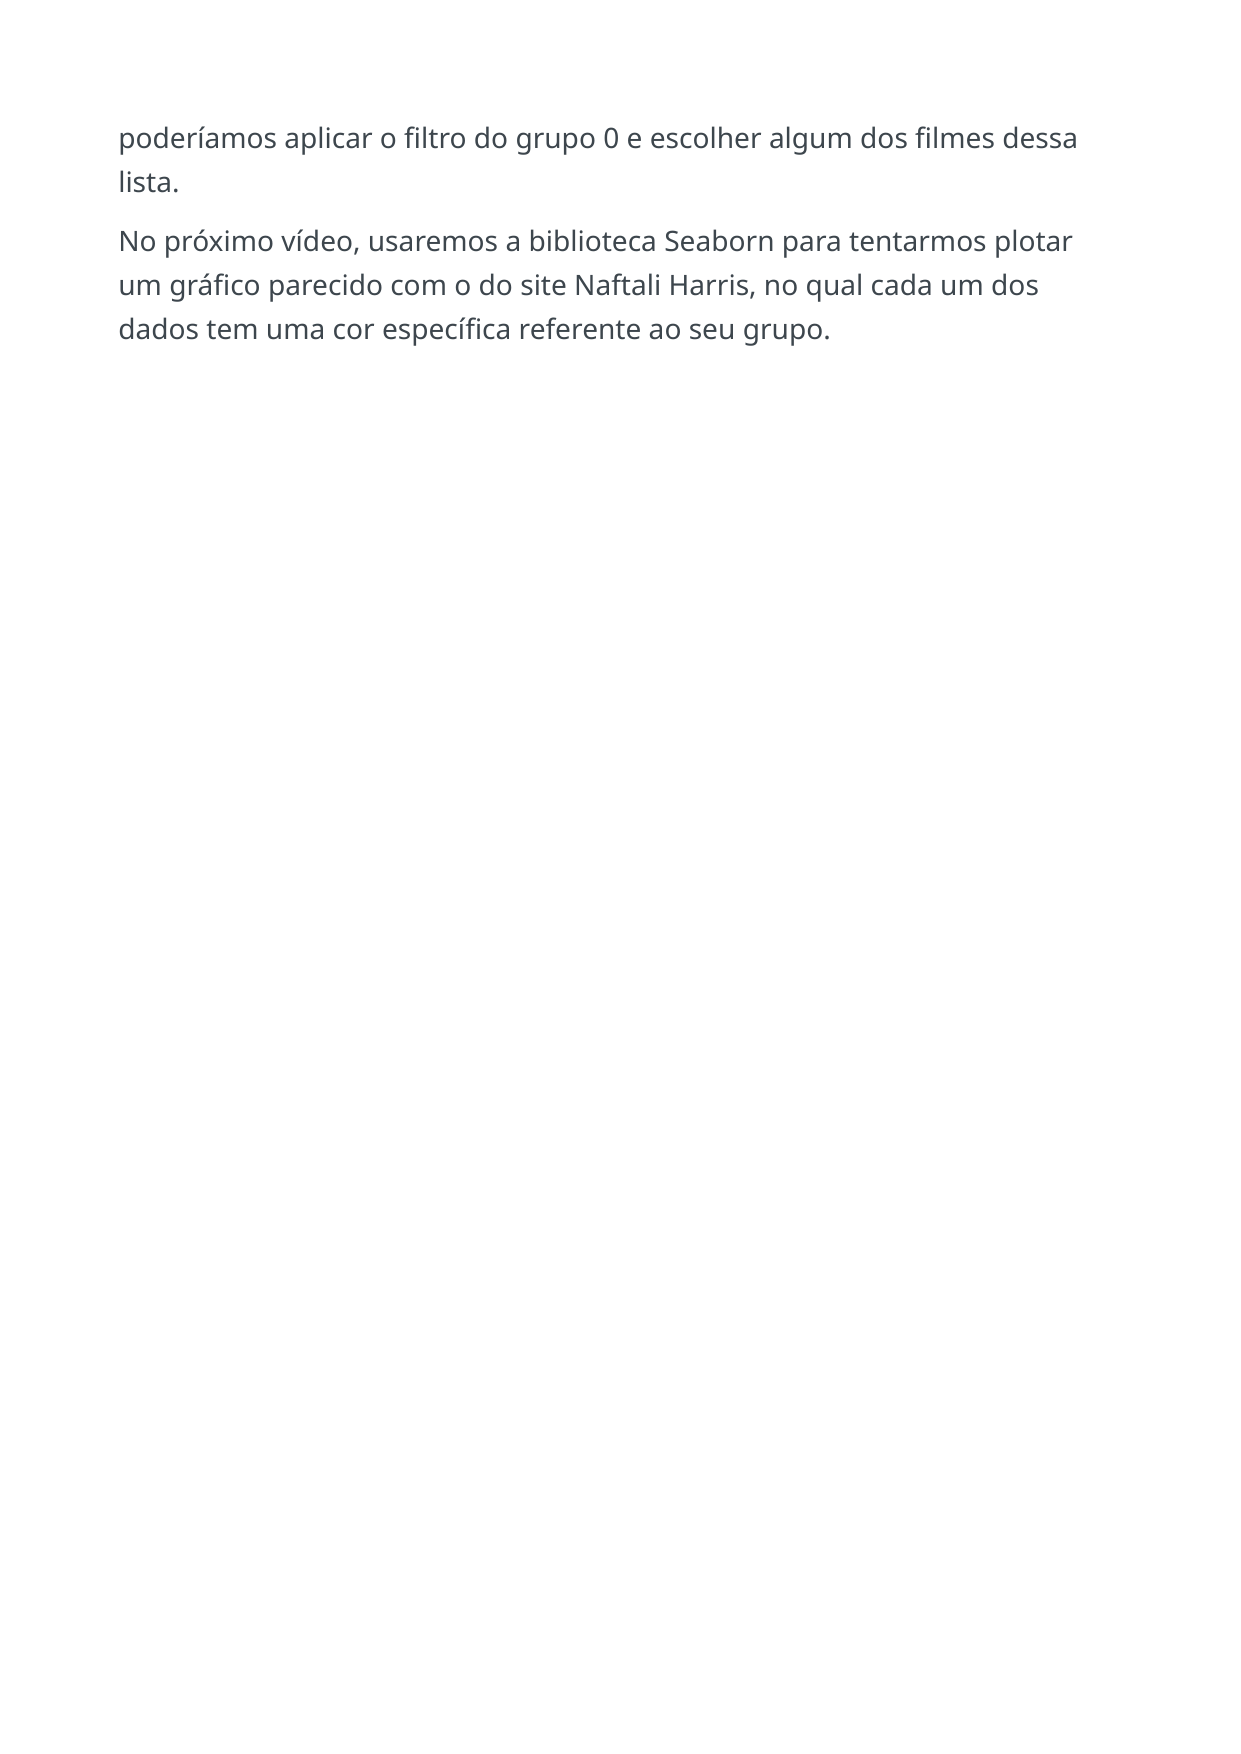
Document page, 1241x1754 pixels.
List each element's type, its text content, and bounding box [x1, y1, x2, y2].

text poderíamos aplicar o filtro do grupo 0 e escolher algum dos filmes dessa lista. [118, 118, 1122, 201]
text No próximo vídeo, usaremos a biblioteca Seaborn para tentarmos plotar um gráfico parecido com o do site Naftali Harris, no qual cada um dos dados tem uma cor específica referente ao seu grupo. [118, 221, 1122, 347]
